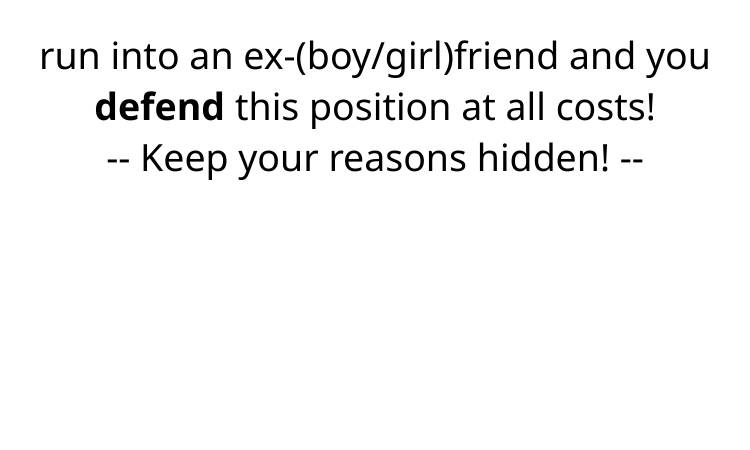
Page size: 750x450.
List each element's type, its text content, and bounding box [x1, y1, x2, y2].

text -- Keep your reasons hidden! -- [29, 132, 721, 183]
text run into an ex-(boy/girl)friend and you defend this position at all costs! [29, 29, 721, 132]
